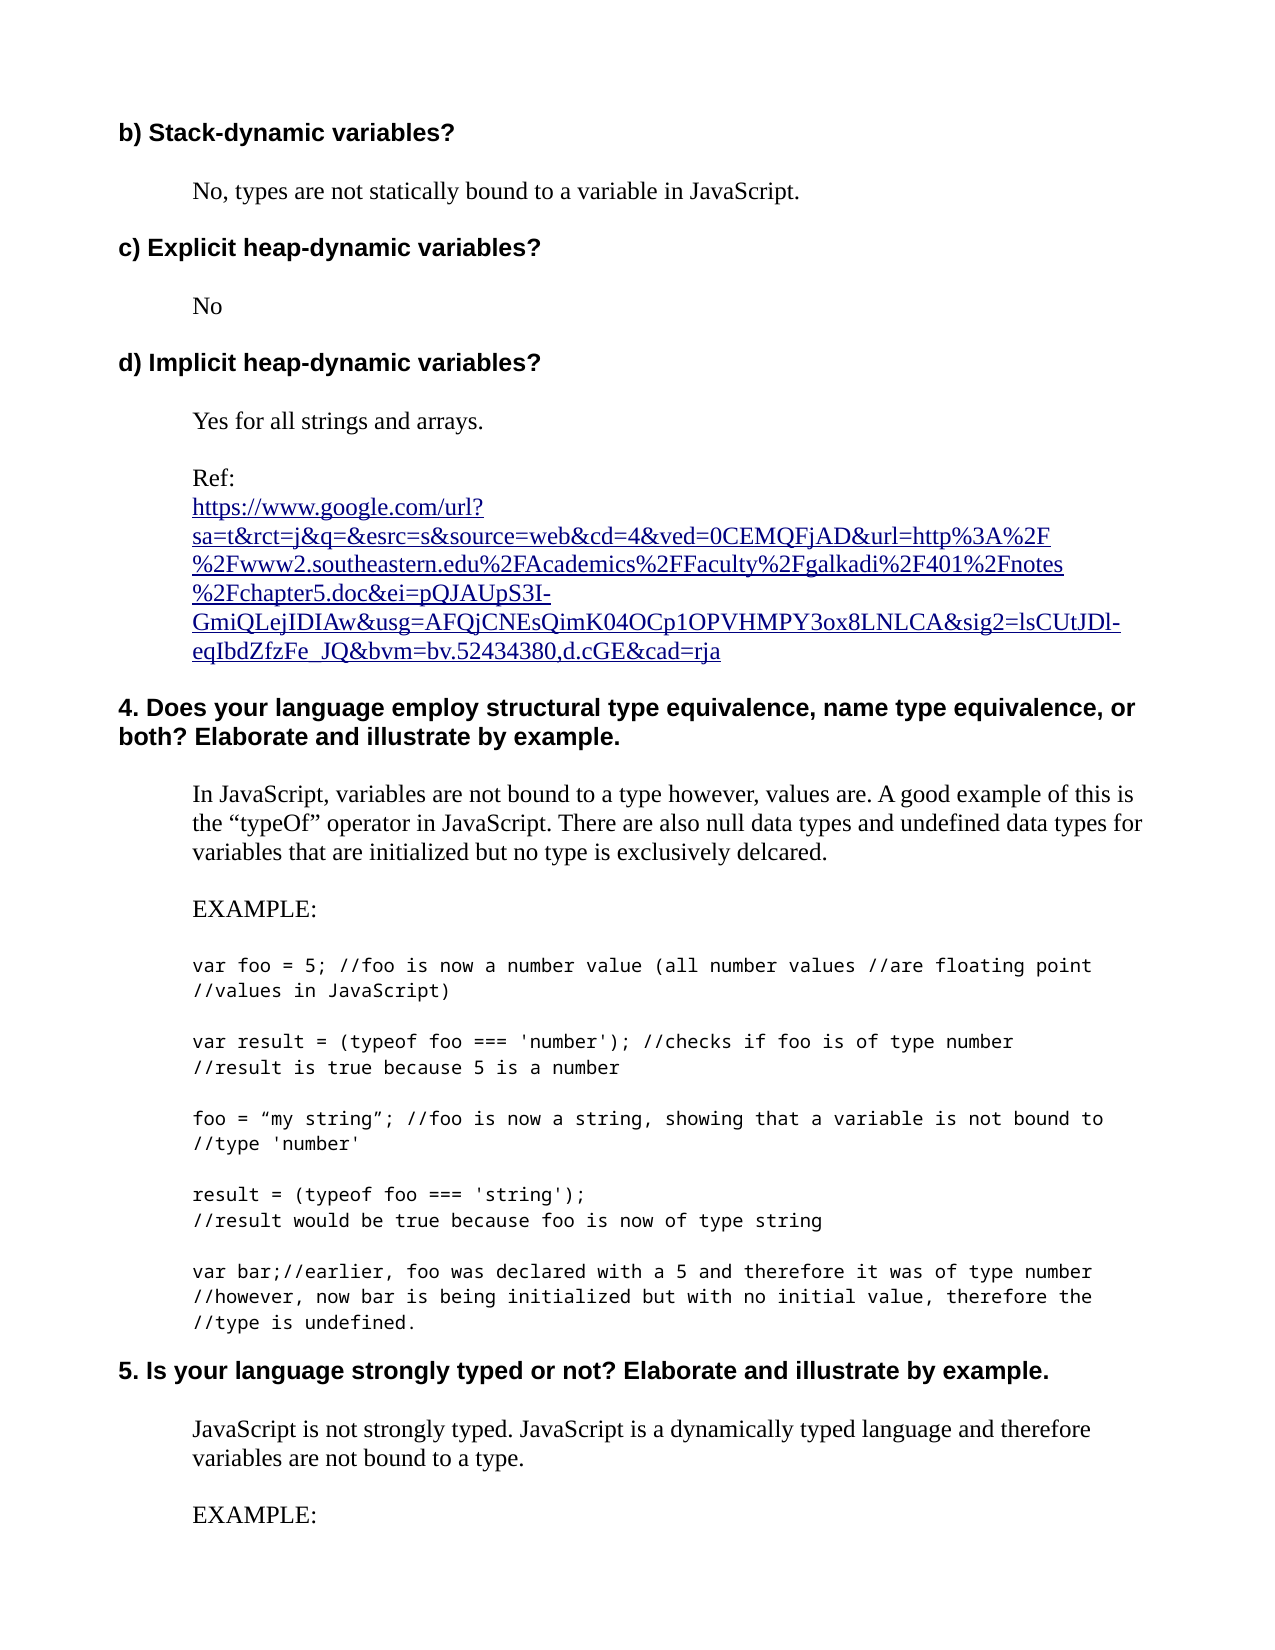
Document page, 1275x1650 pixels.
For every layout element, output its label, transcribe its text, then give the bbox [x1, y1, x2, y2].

text //result is true because 5 is a number [192, 1054, 1157, 1079]
text No [192, 291, 1157, 319]
text //result would be true because foo is now of type string [192, 1207, 1157, 1233]
text 5. Is your language strongly typed or not? Elaborate and illustrate by example. [118, 1356, 1157, 1385]
text var result = (typeof foo === 'number'); //checks if foo is of type number [192, 1028, 1157, 1054]
text EXAMPLE: [192, 1500, 1157, 1529]
text foo = “my string”; //foo is now a string, showing that a variable is not bound to //type 'number' [192, 1105, 1157, 1156]
text https://www.google.com/url?sa=t&rct=j&q=&esrc=s&source=web&cd=4&ved=0CEMQFjAD&url=http%3A%2F%2Fwww2.southeastern.edu%2FAcademics%2FFaculty%2Fgalkadi%2F401%2Fnotes%2Fchapter5.doc&ei=pQJAUpS3I-GmiQLejIDIAw&usg=AFQjCNEsQimK04OCp1OPVHMPY3ox8LNLCA&sig2=lsCUtJDl-eqIbdZfzFe_JQ&bvm=bv.52434380,d.cGE&cad=rja [192, 492, 1157, 664]
text //type is undefined. [192, 1309, 1157, 1335]
text Yes for all strings and arrays. [192, 406, 1157, 434]
text 4. Does your language employ structural type equivalence, name type equivalence, or both? Elaborate and illustrate by example. [118, 693, 1157, 751]
text b) Stack-dynamic variables? [118, 118, 1157, 147]
text JavaScript is not strongly typed. JavaScript is a dynamically typed language and therefore variables are not bound to a type. [192, 1414, 1157, 1471]
text result = (typeof foo === 'string'); [192, 1182, 1157, 1207]
text var foo = 5; //foo is now a number value (all number values //are floating point //values in JavaScript) [192, 952, 1157, 1003]
text d) Implicit heap-dynamic variables? [118, 348, 1157, 377]
text In JavaScript, variables are not bound to a type however, values are. A good example of this is the “typeOf” operator in JavaScript. There are also null data types and undefined data types for variables that are initialized but no type is exclusively delcared. [192, 779, 1157, 866]
text c) Explicit heap-dynamic variables? [118, 233, 1157, 262]
text //however, now bar is being initialized but with no initial value, therefore the [192, 1284, 1157, 1309]
text Ref: [192, 463, 1157, 492]
text var bar;//earlier, foo was declared with a 5 and therefore it was of type number [192, 1258, 1157, 1284]
text EXAMPLE: [192, 894, 1157, 923]
text No, types are not statically bound to a variable in JavaScript. [192, 176, 1157, 204]
